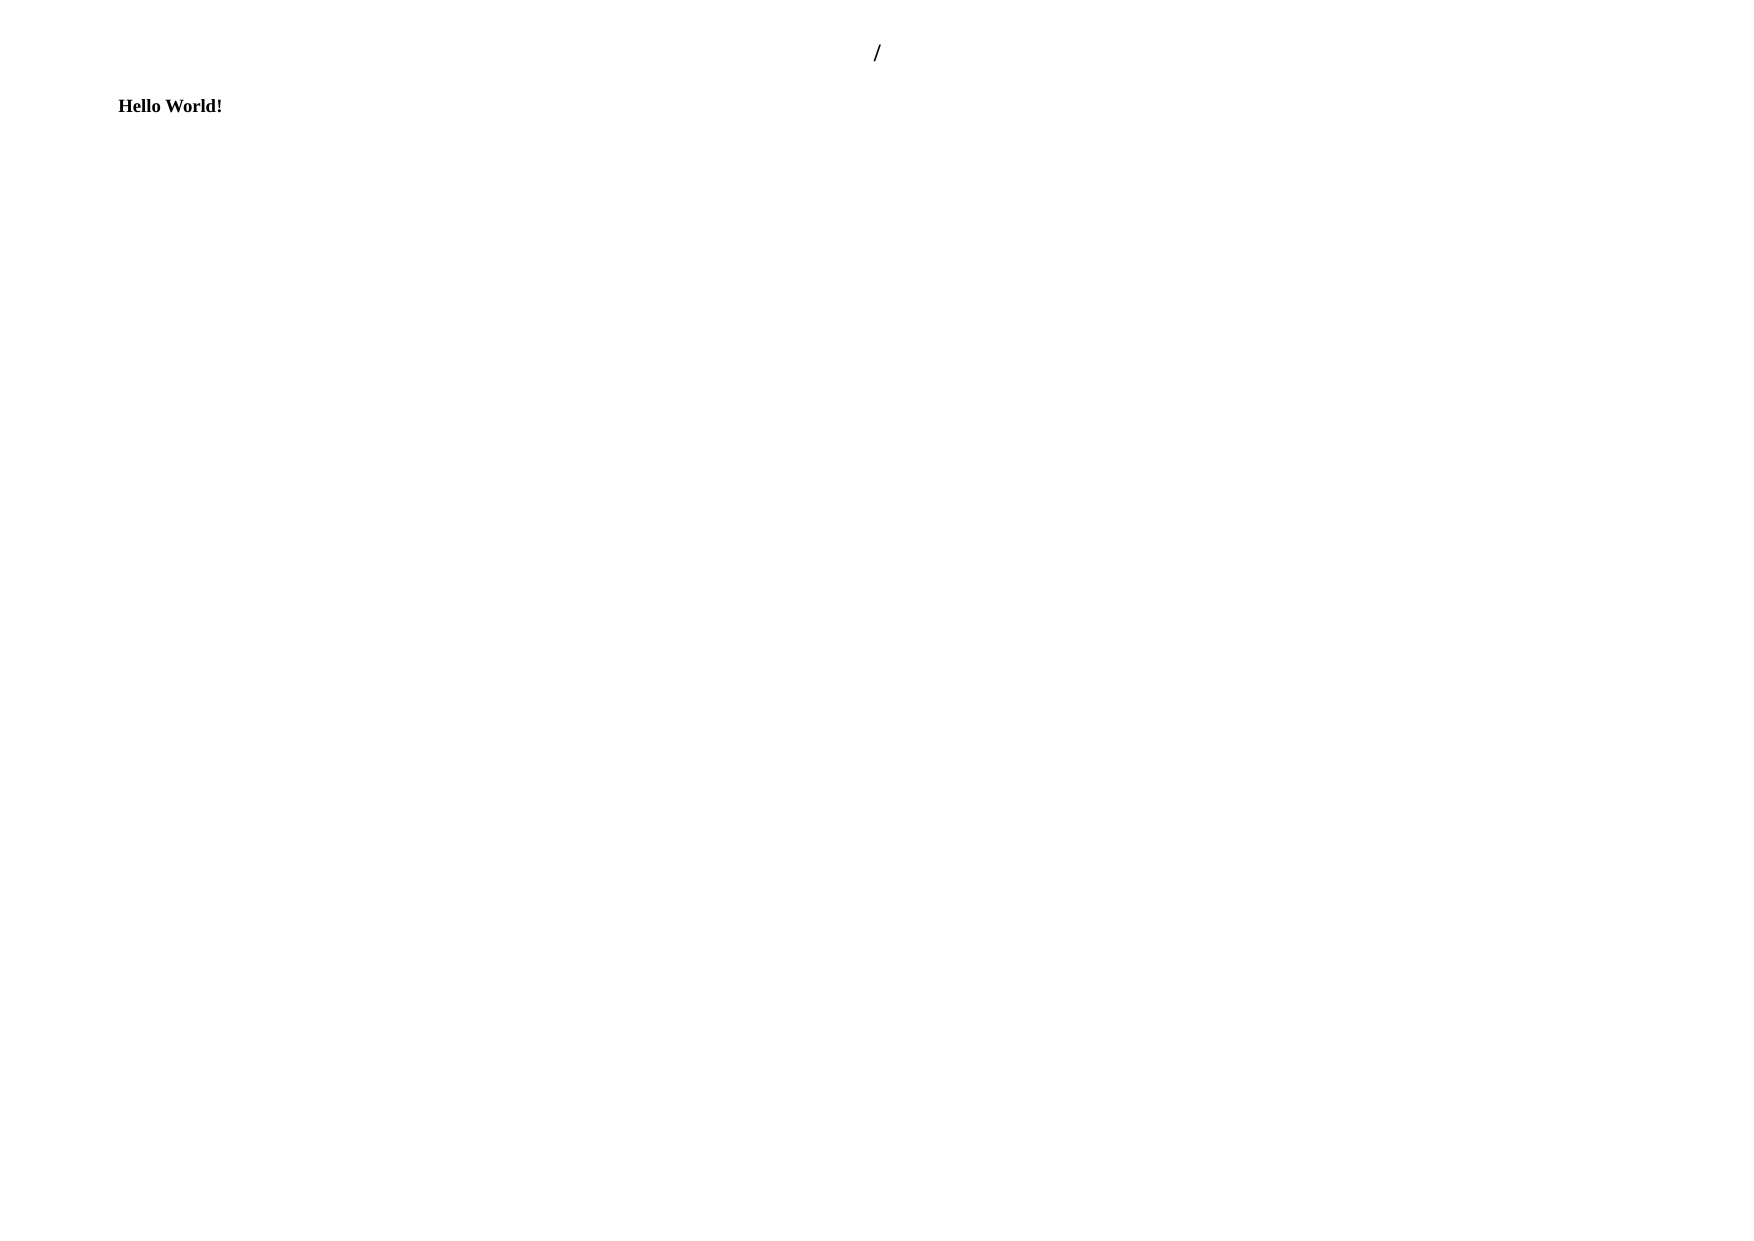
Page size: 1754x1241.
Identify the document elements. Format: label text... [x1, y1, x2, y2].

text Hello World! [118, 95, 862, 117]
